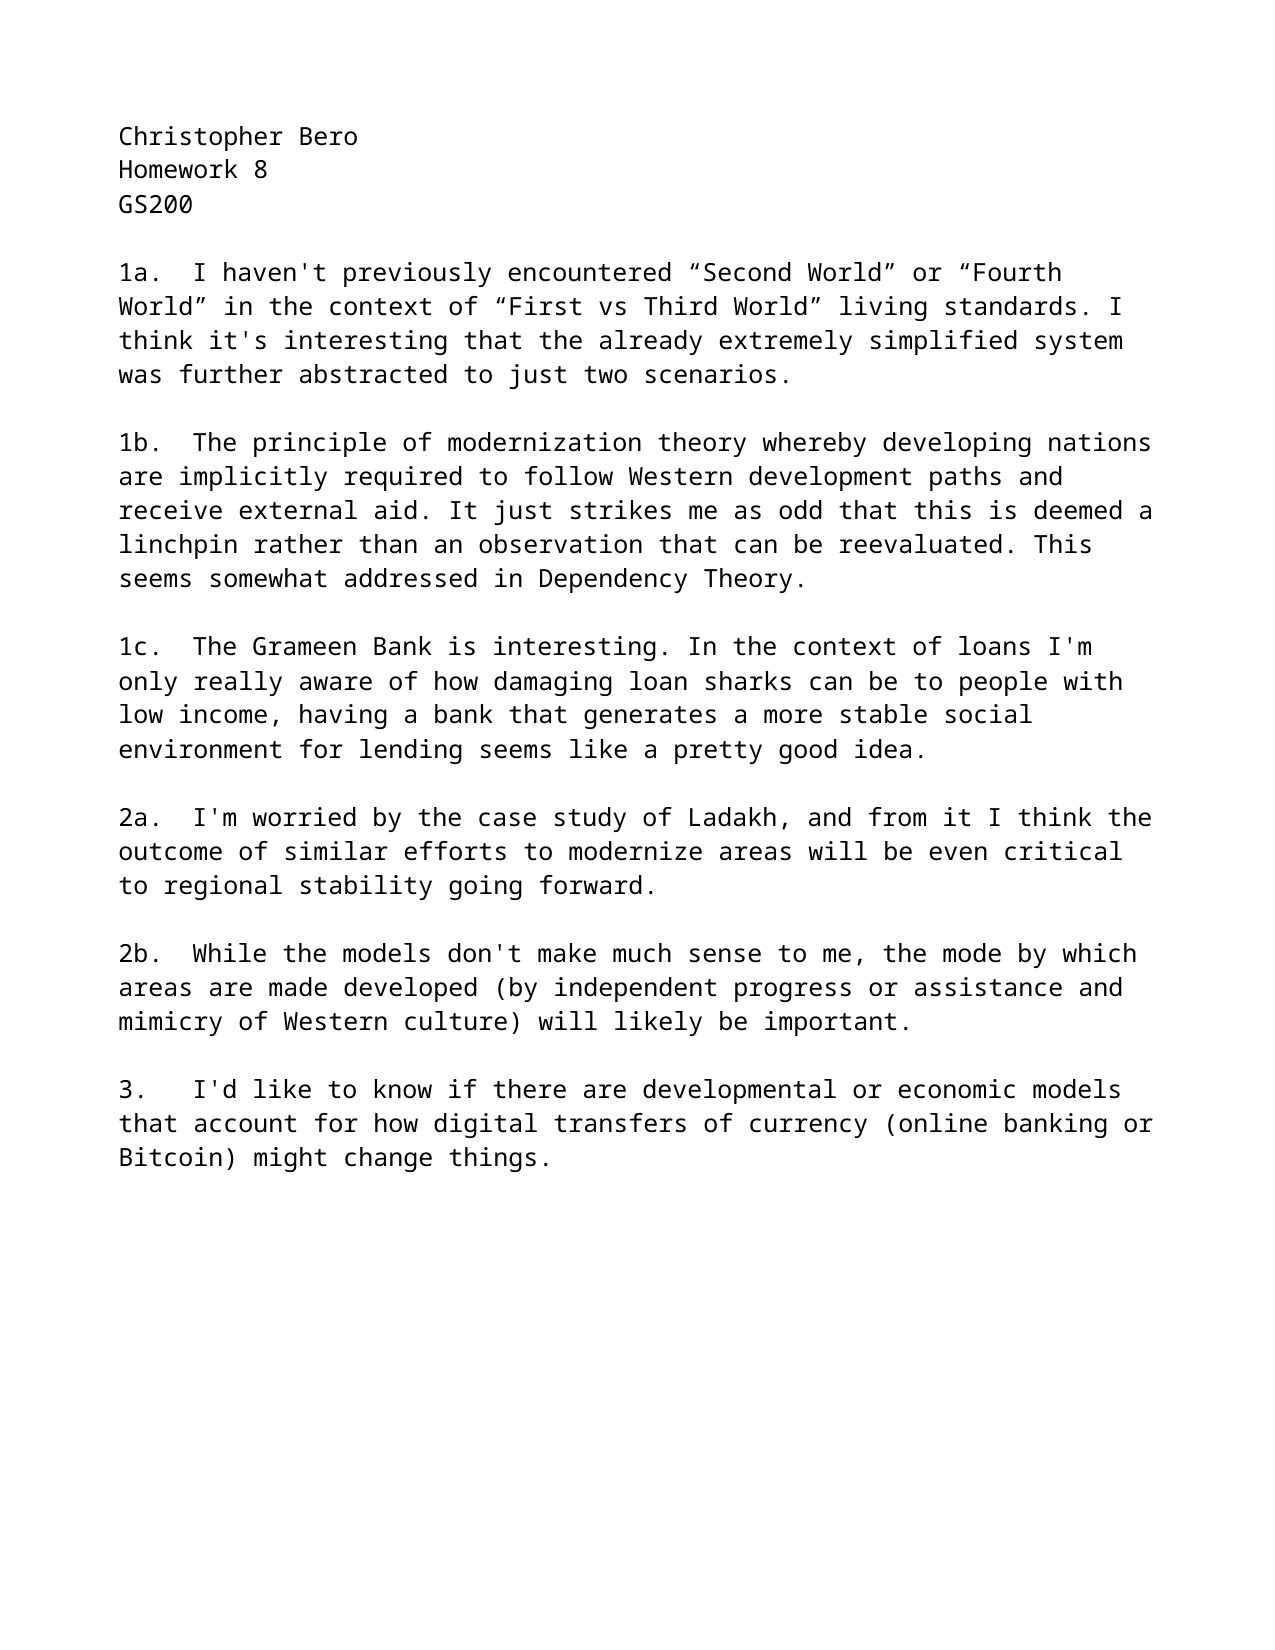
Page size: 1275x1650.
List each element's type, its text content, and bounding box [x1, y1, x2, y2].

text 3. I'd like to know if there are developmental or economic models that account for how digital transfers of currency (online banking or Bitcoin) might change things. [118, 1072, 1157, 1174]
text 1b. The principle of modernization theory whereby developing nations are implicitly required to follow Western development paths and receive external aid. It just strikes me as odd that this is deemed a linchpin rather than an observation that can be reevaluated. This seems somewhat addressed in Dependency Theory. [118, 425, 1157, 595]
text Homework 8 [118, 152, 1157, 186]
text 2b. While the models don't make much sense to me, the mode by which areas are made developed (by independent progress or assistance and mimicry of Western culture) will likely be important. [118, 936, 1157, 1038]
text GS200 [118, 186, 1157, 220]
text Christopher Bero [118, 118, 1157, 152]
text 2a. I'm worried by the case study of Ladakh, and from it I think the outcome of similar efforts to modernize areas will be even critical to regional stability going forward. [118, 799, 1157, 902]
text 1a. I haven't previously encountered “Second World” or “Fourth World” in the context of “First vs Third World” living standards. I think it's interesting that the already extremely simplified system was further abstracted to just two scenarios. [118, 254, 1157, 391]
text 1c. The Grameen Bank is interesting. In the context of loans I'm only really aware of how damaging loan sharks can be to people with low income, having a bank that generates a more stable social environment for lending seems like a pretty good idea. [118, 629, 1157, 765]
